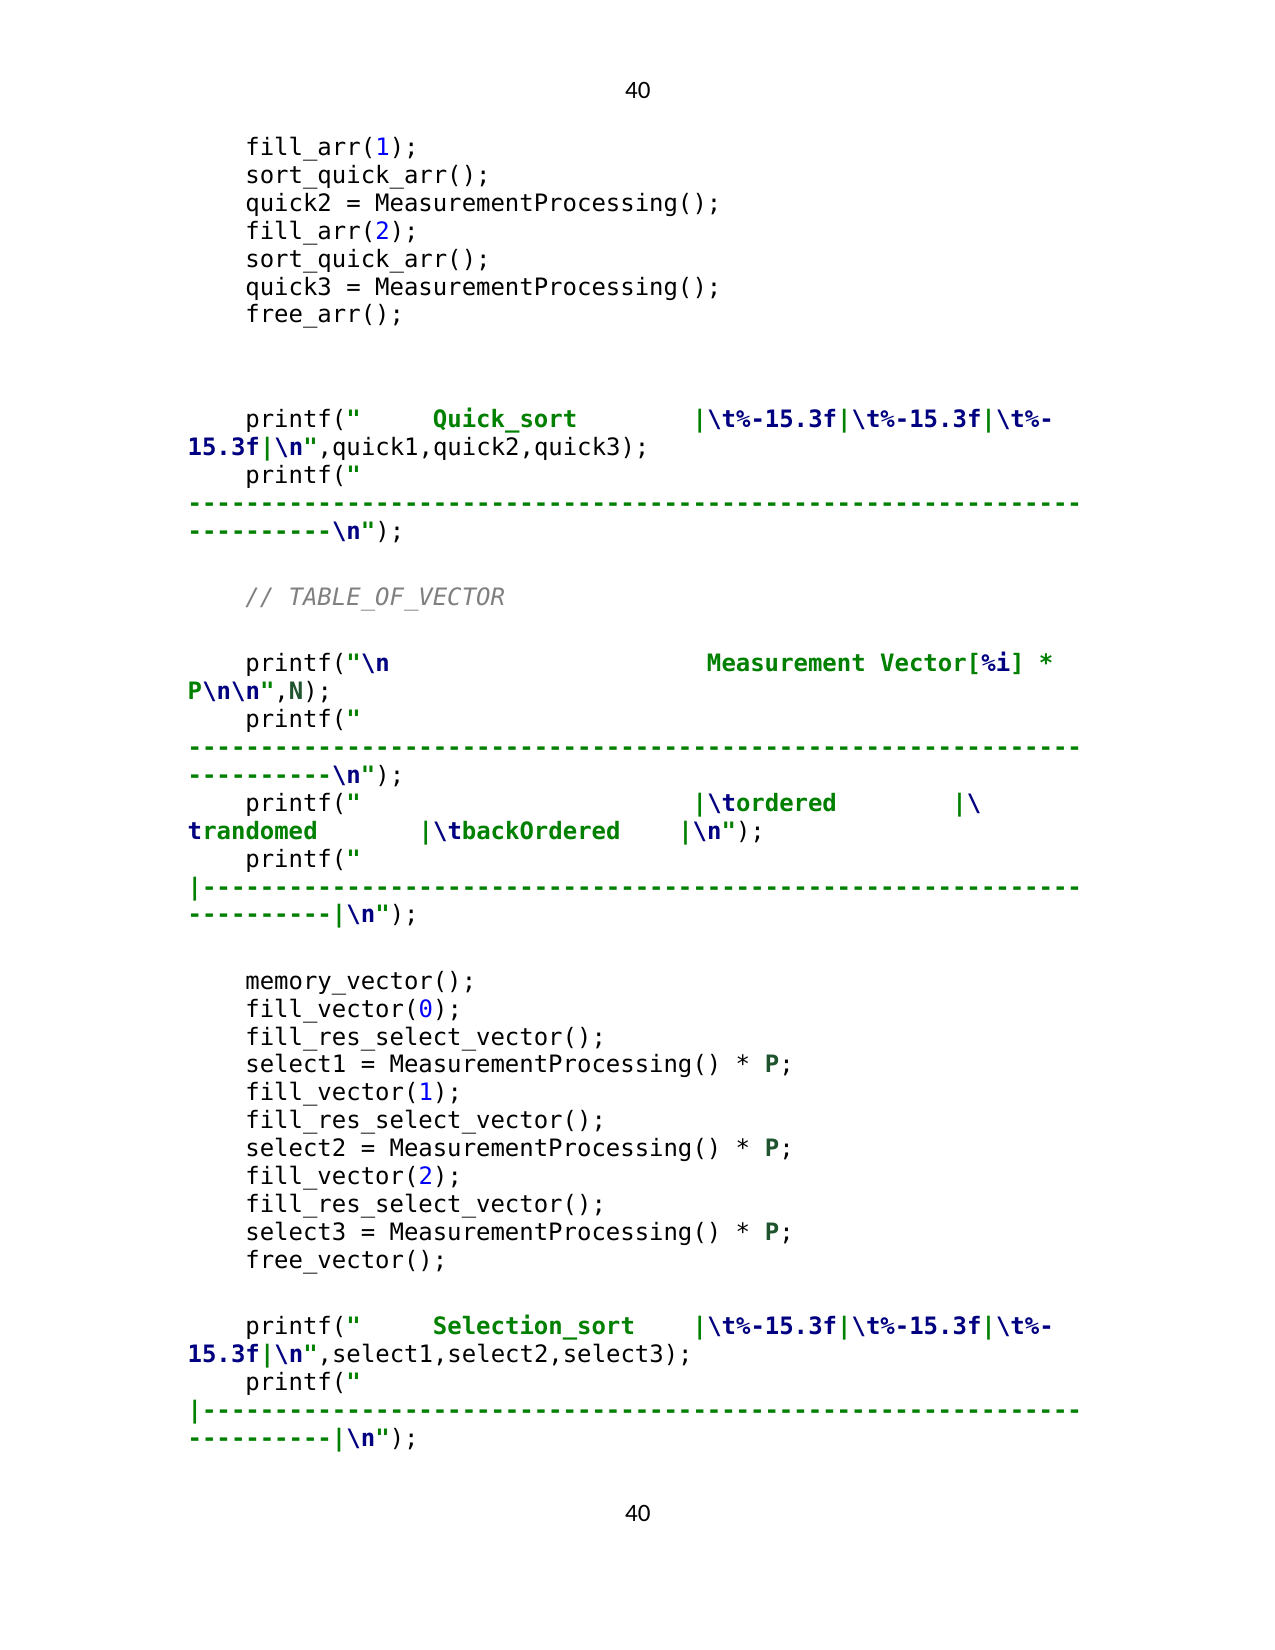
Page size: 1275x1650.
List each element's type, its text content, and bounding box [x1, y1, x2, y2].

text fill_arr(1); sort_quick_arr(); quick2 = MeasurementProcessing(); fill_arr(2); sort_quick_arr(); quick3 = MeasurementProcessing(); free_arr(); printf(" Quick_sort |\t%-15.3f|\t%-15.3f|\t%-15.3f|\n",quick1,quick2,quick3); printf(" ------------------------------------------------------------------------\n"); // TABLE_OF_VECTOR printf("\n Measurement Vector[%i] * P\n\n",N); printf(" ------------------------------------------------------------------------\n"); printf(" |\tordered |\trandomed |\tbackOrdered |\n"); printf(" |-----------------------------------------------------------------------|\n"); memory_vector(); fill_vector(0); fill_res_select_vector(); select1 = MeasurementProcessing() * P; fill_vector(1); fill_res_select_vector(); select2 = MeasurementProcessing() * P; fill_vector(2); fill_res_select_vector(); select3 = MeasurementProcessing() * P; free_vector(); printf(" Selection_sort |\t%-15.3f|\t%-15.3f|\t%-15.3f|\n",select1,select2,select3); printf(" |-----------------------------------------------------------------------|\n"); [187, 133, 1087, 1490]
